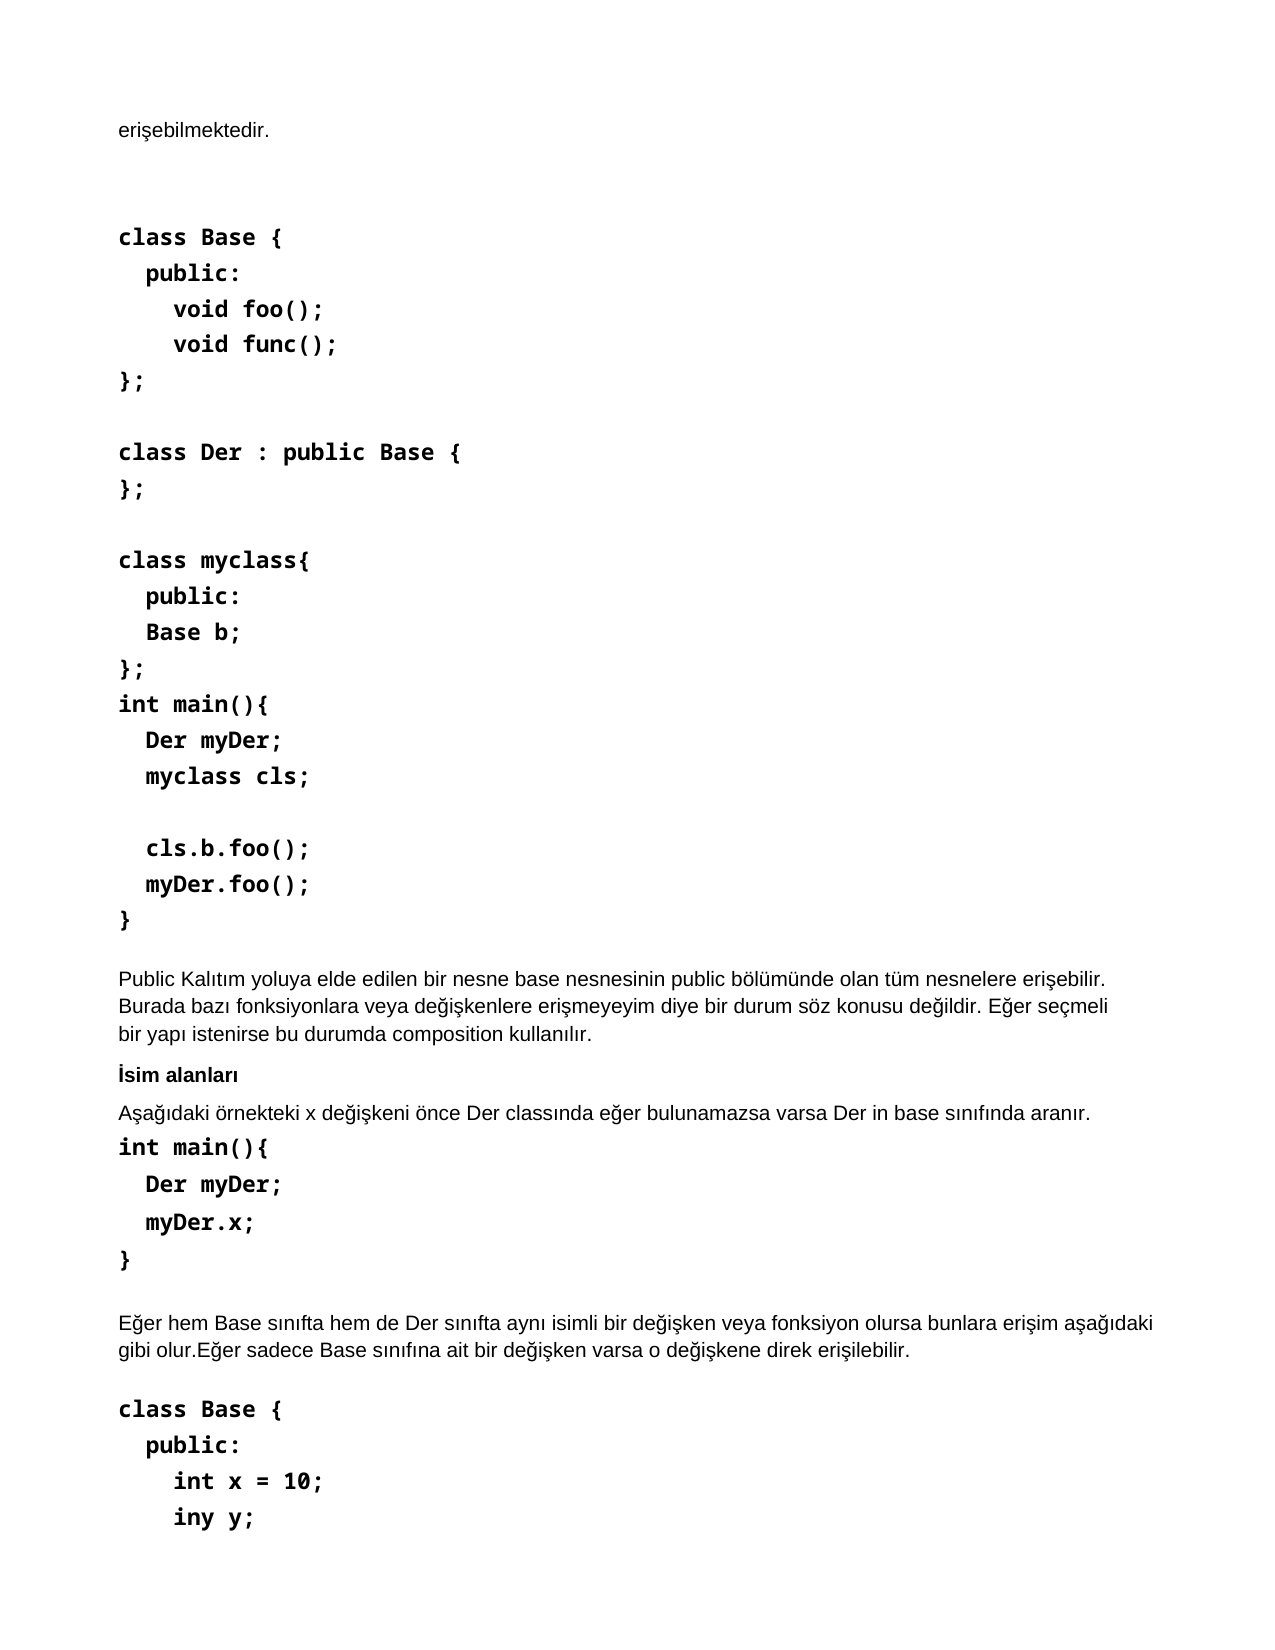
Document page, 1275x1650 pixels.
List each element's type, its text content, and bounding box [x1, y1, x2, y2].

text myDer.foo(); [118, 867, 1157, 899]
text public: [118, 1429, 1157, 1460]
text class myclass{ [118, 544, 1157, 575]
text cls.b.foo(); [118, 832, 1157, 863]
text Base b; [118, 616, 1157, 647]
text } [118, 903, 1157, 935]
text void foo(); [118, 292, 1157, 324]
text }; [118, 472, 1157, 503]
text Der myDer; [118, 724, 1157, 755]
text }; [118, 364, 1157, 396]
text public: [118, 580, 1157, 611]
text }; [118, 652, 1157, 683]
text Public Kalıtım yoluya elde edilen bir nesne base nesnesinin public bölümünde olan tüm nesnelere erişebilir. [118, 967, 1157, 991]
text erişebilmektedir. [118, 118, 1157, 142]
text public: [118, 257, 1157, 288]
text class Der : public Base { [118, 436, 1157, 467]
text myDer.x; [118, 1199, 1157, 1237]
text Aşağıdaki örnekteki x değişkeni önce Der classında eğer bulunamazsa varsa Der in base sınıfında aranır. [118, 1087, 1157, 1124]
text İsim alanları [118, 1049, 1157, 1087]
text int x = 10; [118, 1465, 1157, 1496]
text void func(); [118, 328, 1157, 360]
text class Base { [118, 221, 1157, 252]
text myclass cls; [118, 760, 1157, 791]
text bir yapı istenirse bu durumda composition kullanılır. [118, 1022, 1157, 1046]
text iny y; [118, 1501, 1157, 1532]
text Der myDer; [118, 1162, 1157, 1199]
text Burada bazı fonksiyonlara veya değişkenlere erişmeyeyim diye bir durum söz konusu değildir. Eğer seçmeli [118, 994, 1157, 1018]
text int main(){ [118, 688, 1157, 719]
text Eğer hem Base sınıfta hem de Der sınıfta aynı isimli bir değişken veya fonksiyon olursa bunlara erişim aşağıdaki [118, 1310, 1157, 1334]
text } [118, 1237, 1157, 1274]
text int main(){ [118, 1124, 1157, 1162]
text gibi olur.Eğer sadece Base sınıfına ait bir değişken varsa o değişkene direk erişilebilir. [118, 1338, 1157, 1362]
text class Base { [118, 1393, 1157, 1424]
